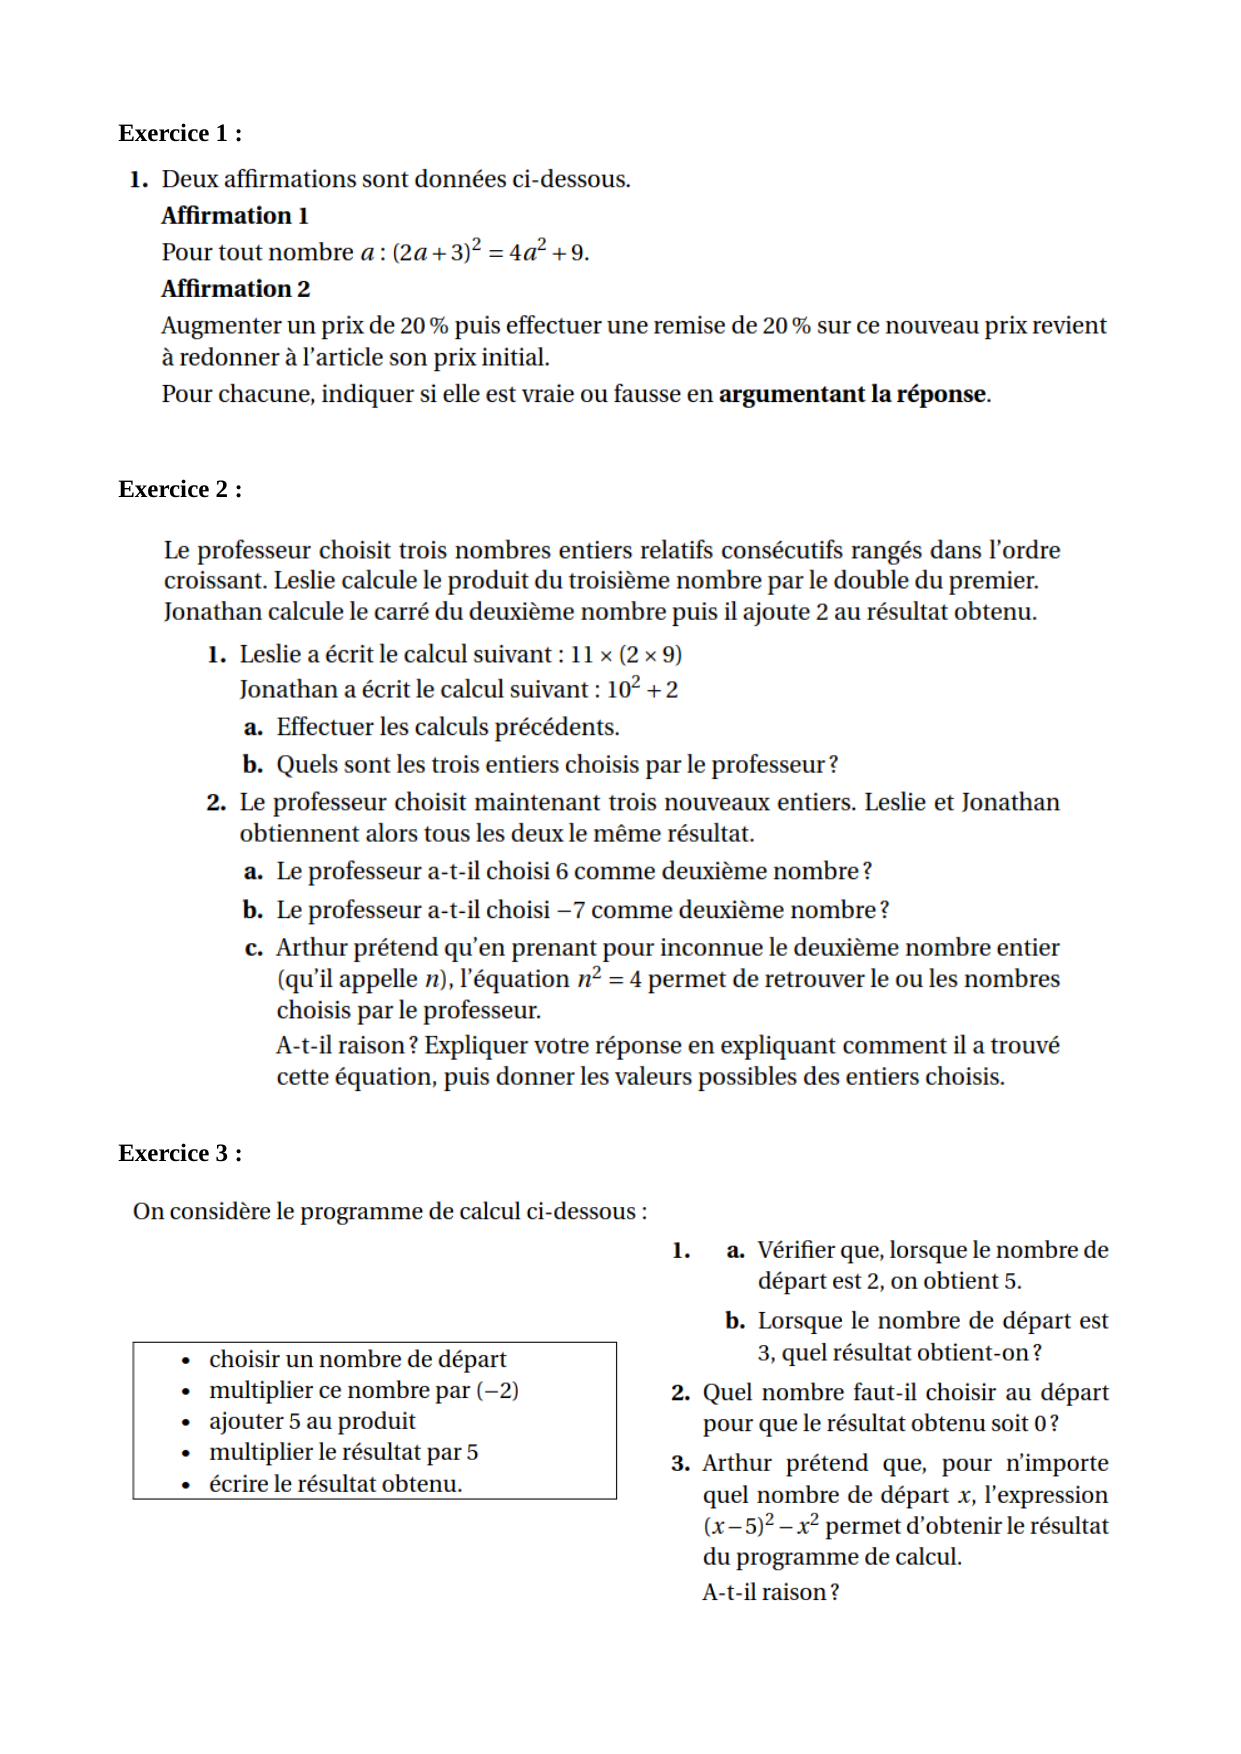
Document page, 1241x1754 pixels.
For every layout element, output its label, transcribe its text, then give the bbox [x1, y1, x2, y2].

picture [118, 1195, 1123, 1631]
picture [118, 161, 1123, 417]
text Exercice 2 : [118, 474, 1122, 503]
text Exercice 1 : [118, 118, 1122, 147]
text Exercice 3 : [118, 1138, 1122, 1167]
picture [153, 532, 1087, 1110]
